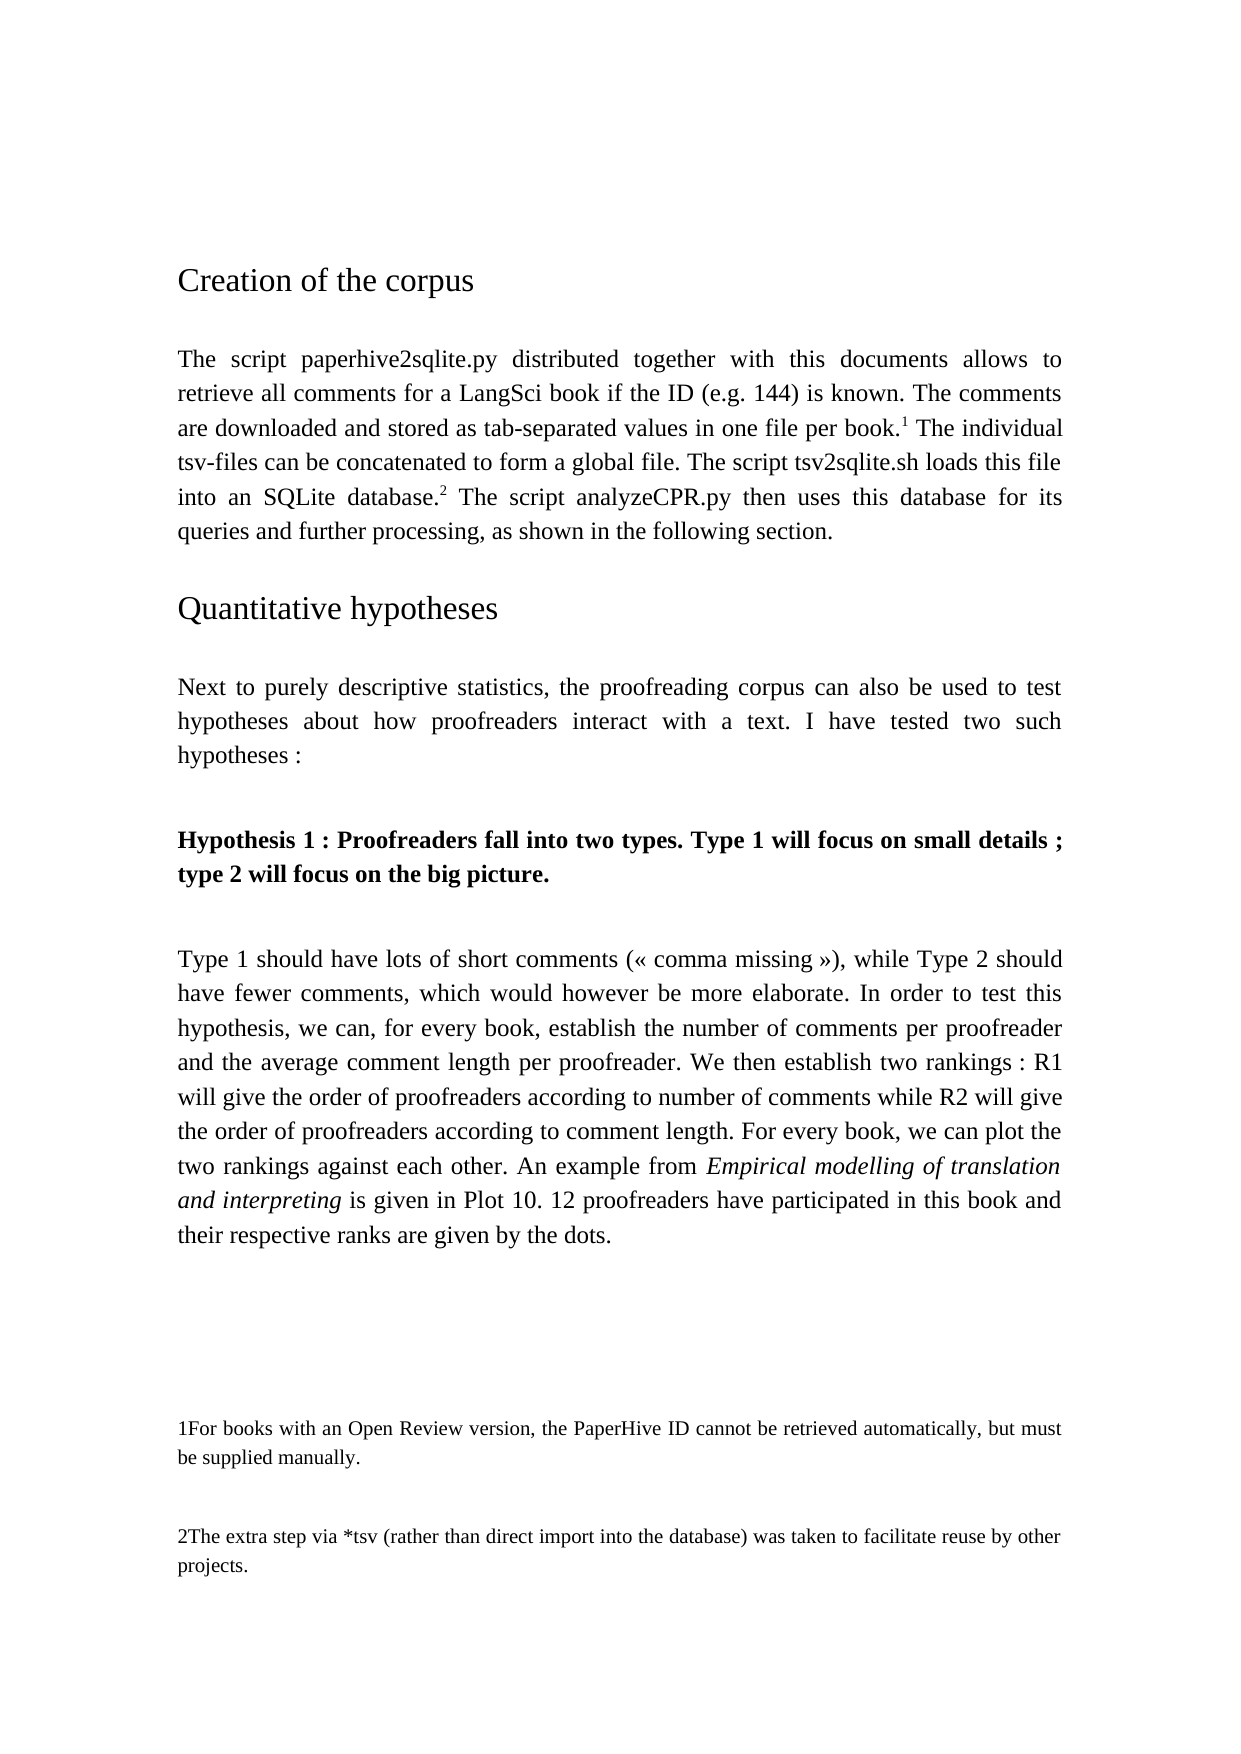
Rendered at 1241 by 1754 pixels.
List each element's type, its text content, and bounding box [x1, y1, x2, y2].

text Next to purely descriptive statistics, the proofreading corpus can also be used to test hypotheses about how proofreaders interact with a text. I have tested two such hypotheses : [177, 672, 1063, 769]
text The script paperhive2sqlite.py distributed together with this documents allows to retrieve all comments for a LangSci book if the ID (e.g. 144) is known. The comments are downloaded and stored as tab-separated values in one file per book. The individual tsv-files can be concatenated to form a global file. The script tsv2sqlite.sh loads this file into an SQLite database. The script analyzeCPR.py then uses this database for its queries and further processing, as shown in the following section. [177, 344, 1063, 545]
text The extra step via *tsv (rather than direct import into the database) was taken to facilitate reuse by other projects. [177, 1524, 1063, 1577]
subtitle Creation of the corpus [177, 260, 1028, 299]
text Type 1 should have lots of short comments (« comma missing »), while Type 2 should have fewer comments, which would however be more elaborate. In order to test this hypothesis, we can, for every book, establish the number of comments per proofreader and the average comment length per proofreader. We then establish two rankings : R1 will give the order of proofreaders according to number of comments while R2 will give the order of proofreaders according to comment length. For every book, we can plot the two rankings against each other. An example from Empirical modelling of translation and interpreting is given in Plot 10. 12 proofreaders have participated in this book and their respective ranks are given by the dots. [177, 944, 1063, 1249]
text Hypothesis 1 : Proofreaders fall into two types. Type 1 will focus on small details ; type 2 will focus on the big picture. [177, 825, 1063, 888]
subtitle Quantitative hypotheses [177, 588, 1028, 627]
text For books with an Open Review version, the PaperHive ID cannot be retrieved automatically, but must be supplied manually. [177, 1416, 1063, 1469]
